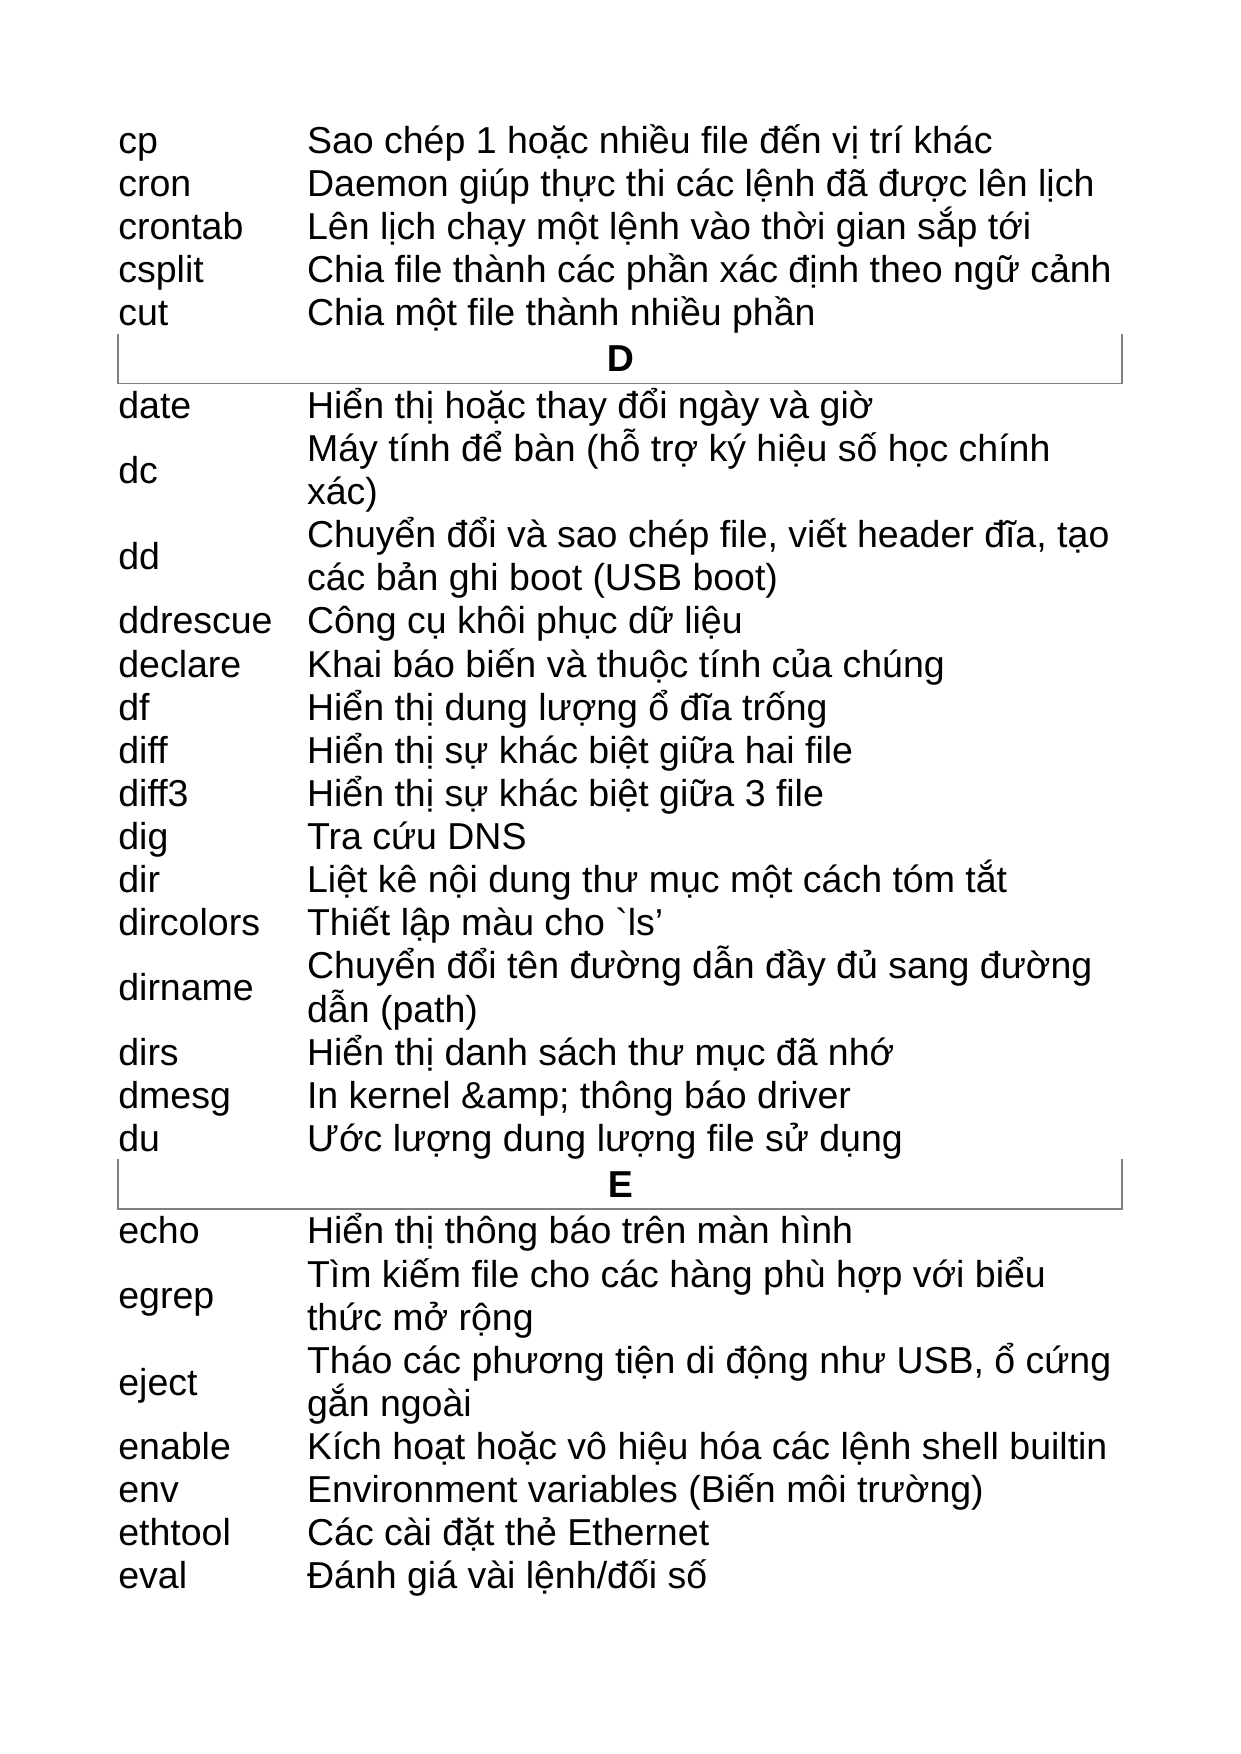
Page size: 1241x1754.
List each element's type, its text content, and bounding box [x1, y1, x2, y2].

table_cell Chuyển đổi và sao chép file, viết header đĩa, tạo các bản ghi boot (USB boot) [307, 513, 1122, 599]
table_cell Hiển thị thông báo trên màn hình [307, 1210, 1122, 1252]
table_cell ddrescue [118, 599, 307, 642]
table_cell Đánh giá vài lệnh/đối số [307, 1554, 1122, 1597]
table_cell dig [118, 814, 307, 857]
table_cell eval [118, 1554, 307, 1597]
table_cell Tìm kiếm file cho các hàng phù hợp với biểu thức mở rộng [307, 1252, 1122, 1338]
table_cell Tra cứu DNS [307, 814, 1122, 857]
table_cell diff [118, 728, 307, 771]
table_cell Environment variables (Biến môi trường) [307, 1468, 1122, 1511]
table_cell cron [118, 161, 307, 204]
table_cell Chuyển đổi tên đường dẫn đầy đủ sang đường dẫn (path) [307, 944, 1122, 1030]
table_cell E [119, 1159, 1121, 1208]
table_cell diff3 [118, 771, 307, 814]
table_cell Hiển thị danh sách thư mục đã nhớ [307, 1030, 1122, 1073]
table_cell egrep [118, 1252, 307, 1338]
table_cell D [119, 334, 1121, 383]
table_cell dirname [118, 944, 307, 1030]
table_cell Kích hoạt hoặc vô hiệu hóa các lệnh shell builtin [307, 1424, 1122, 1467]
table_cell ethtool [118, 1511, 307, 1554]
table_cell declare [118, 642, 307, 685]
table_cell Máy tính để bàn (hỗ trợ ký hiệu số học chính xác) [307, 426, 1122, 512]
table_cell env [118, 1468, 307, 1511]
table_cell dir [118, 858, 307, 901]
table_cell Daemon giúp thực thi các lệnh đã được lên lịch [307, 161, 1122, 204]
table_cell In kernel &amp; thông báo driver [307, 1073, 1122, 1116]
table_cell Thiết lập màu cho `ls’ [307, 901, 1122, 944]
table_cell dmesg [118, 1073, 307, 1116]
table_cell df [118, 685, 307, 728]
table_cell dircolors [118, 901, 307, 944]
table_cell Công cụ khôi phục dữ liệu [307, 599, 1122, 642]
table_cell Chia file thành các phần xác định theo ngữ cảnh [307, 248, 1122, 291]
table_cell Liệt kê nội dung thư mục một cách tóm tắt [307, 858, 1122, 901]
table_cell Hiển thị sự khác biệt giữa hai file [307, 728, 1122, 771]
table_cell Các cài đặt thẻ Ethernet [307, 1511, 1122, 1554]
table_cell echo [118, 1210, 307, 1252]
table_cell Hiển thị hoặc thay đổi ngày và giờ [307, 384, 1122, 426]
table_cell du [118, 1116, 307, 1159]
table_cell Hiển thị sự khác biệt giữa 3 file [307, 771, 1122, 814]
table_cell Chia một file thành nhiều phần [307, 291, 1122, 334]
table_cell Hiển thị dung lượng ổ đĩa trống [307, 685, 1122, 728]
table_cell Khai báo biến và thuộc tính của chúng [307, 642, 1122, 685]
table_cell cp [118, 118, 307, 161]
table_cell dc [118, 426, 307, 512]
table_cell Sao chép 1 hoặc nhiều file đến vị trí khác [307, 118, 1122, 161]
table_cell enable [118, 1424, 307, 1467]
table_cell dirs [118, 1030, 307, 1073]
table_cell Ước lượng dung lượng file sử dụng [307, 1116, 1122, 1159]
table_cell csplit [118, 248, 307, 291]
table_cell date [118, 384, 307, 426]
table_cell cut [118, 291, 307, 334]
table_cell Lên lịch chạy một lệnh vào thời gian sắp tới [307, 204, 1122, 247]
table_cell eject [118, 1338, 307, 1424]
table_cell crontab [118, 204, 307, 247]
table_cell Tháo các phương tiện di động như USB, ổ cứng gắn ngoài [307, 1338, 1122, 1424]
table_cell dd [118, 513, 307, 599]
